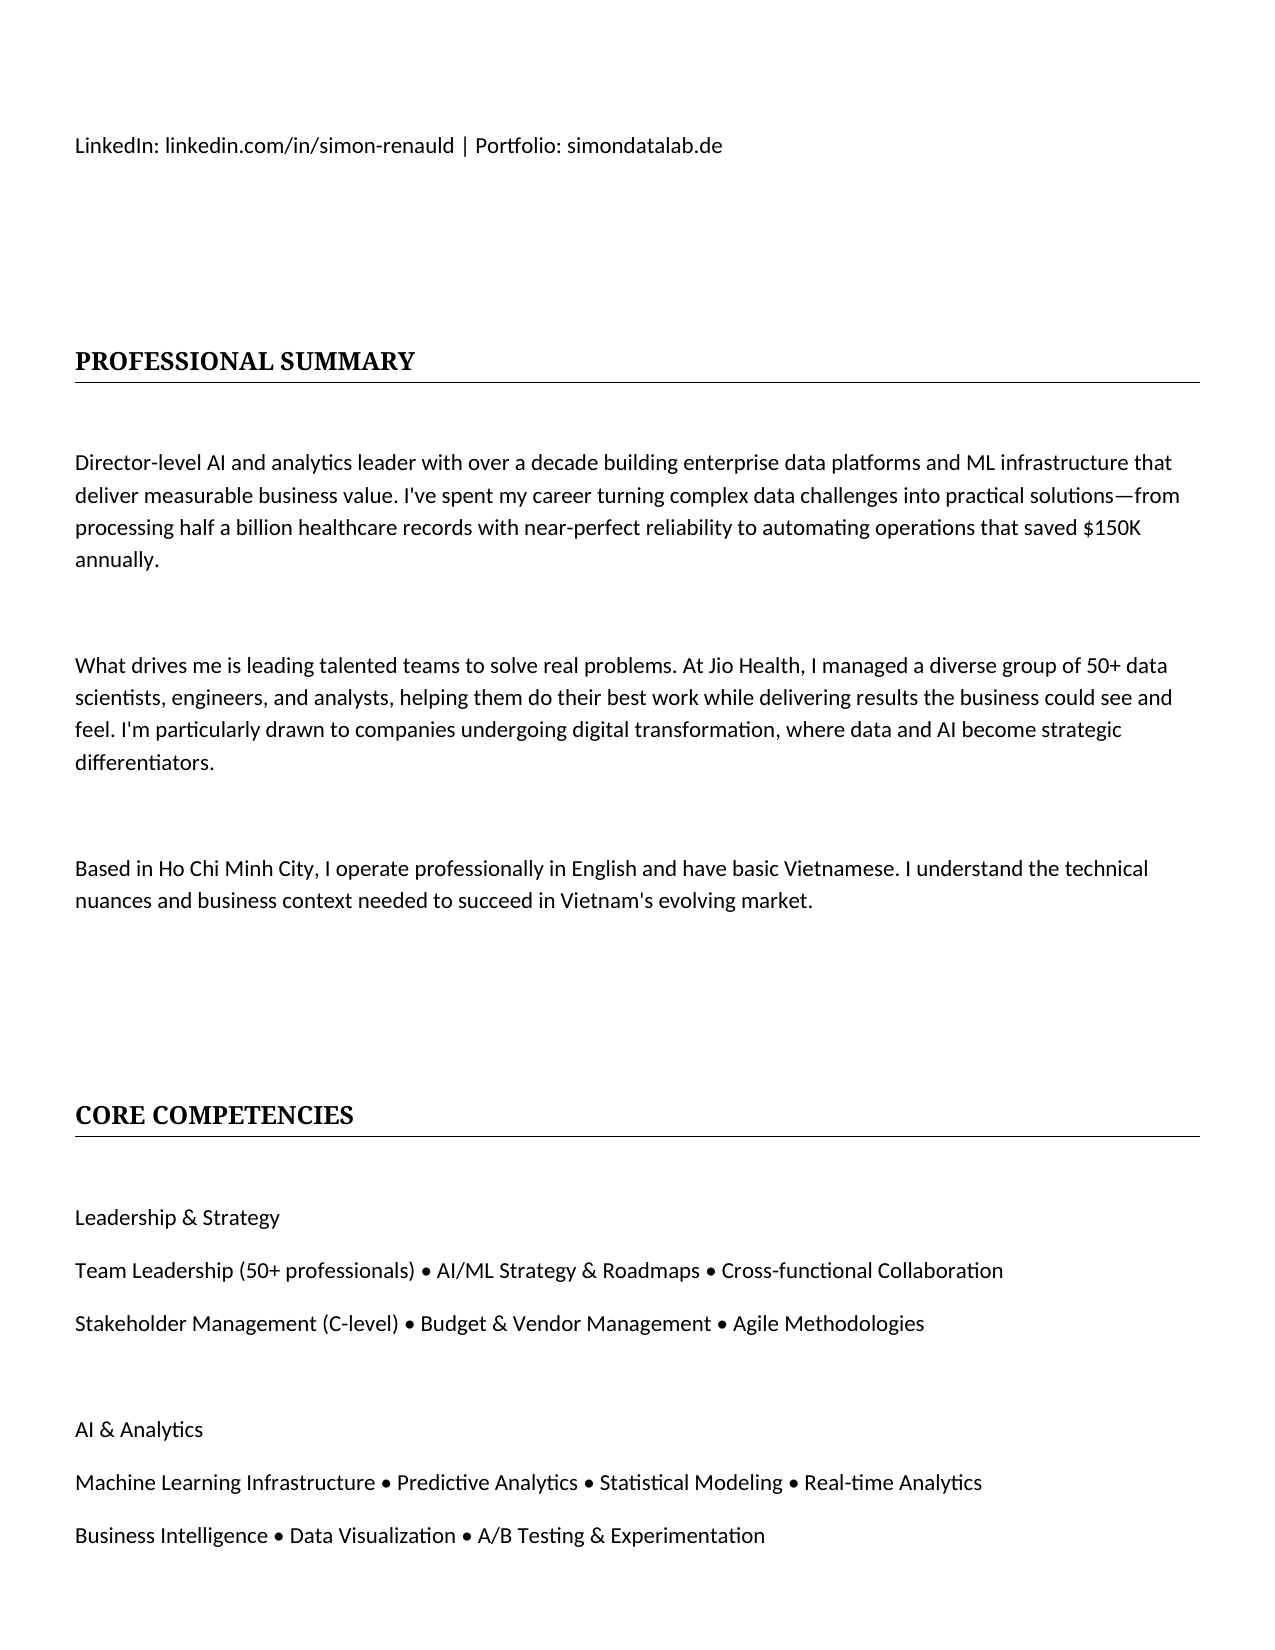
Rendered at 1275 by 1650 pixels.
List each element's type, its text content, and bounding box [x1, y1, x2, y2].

text Based in Ho Chi Minh City, I operate professionally in English and have basic Vietnamese. I understand the technical nuances and business context needed to succeed in Vietnam's evolving market. [75, 854, 1200, 914]
text AI & Analytics [75, 1415, 1200, 1443]
subtitle CORE COMPETENCIES [75, 1098, 1200, 1136]
text Stakeholder Management (C-level) • Budget & Vendor Management • Agile Methodologies [75, 1309, 1200, 1337]
text Machine Learning Infrastructure • Predictive Analytics • Statistical Modeling • Real-time Analytics [75, 1468, 1200, 1496]
subtitle PROFESSIONAL SUMMARY [75, 344, 1200, 382]
text Leadership & Strategy [75, 1203, 1200, 1231]
text Business Intelligence • Data Visualization • A/B Testing & Experimentation [75, 1521, 1200, 1549]
text What drives me is leading talented teams to solve real problems. At Jio Health, I managed a diverse group of 50+ data scientists, engineers, and analysts, helping them do their best work while delivering results the business could see and feel. I'm particularly drawn to companies undergoing digital transformation, where data and AI become strategic differentiators. [75, 651, 1200, 776]
text LinkedIn: linkedin.com/in/simon-renauld | Portfolio: simondatalab.de [75, 132, 1200, 160]
text Team Leadership (50+ professionals) • AI/ML Strategy & Roadmaps • Cross-functional Collaboration [75, 1256, 1200, 1284]
text Director-level AI and analytics leader with over a decade building enterprise data platforms and ML infrastructure that deliver measurable business value. I've spent my career turning complex data challenges into practical solutions—from processing half a billion healthcare records with near-perfect reliability to automating operations that saved $150K annually. [75, 448, 1200, 573]
